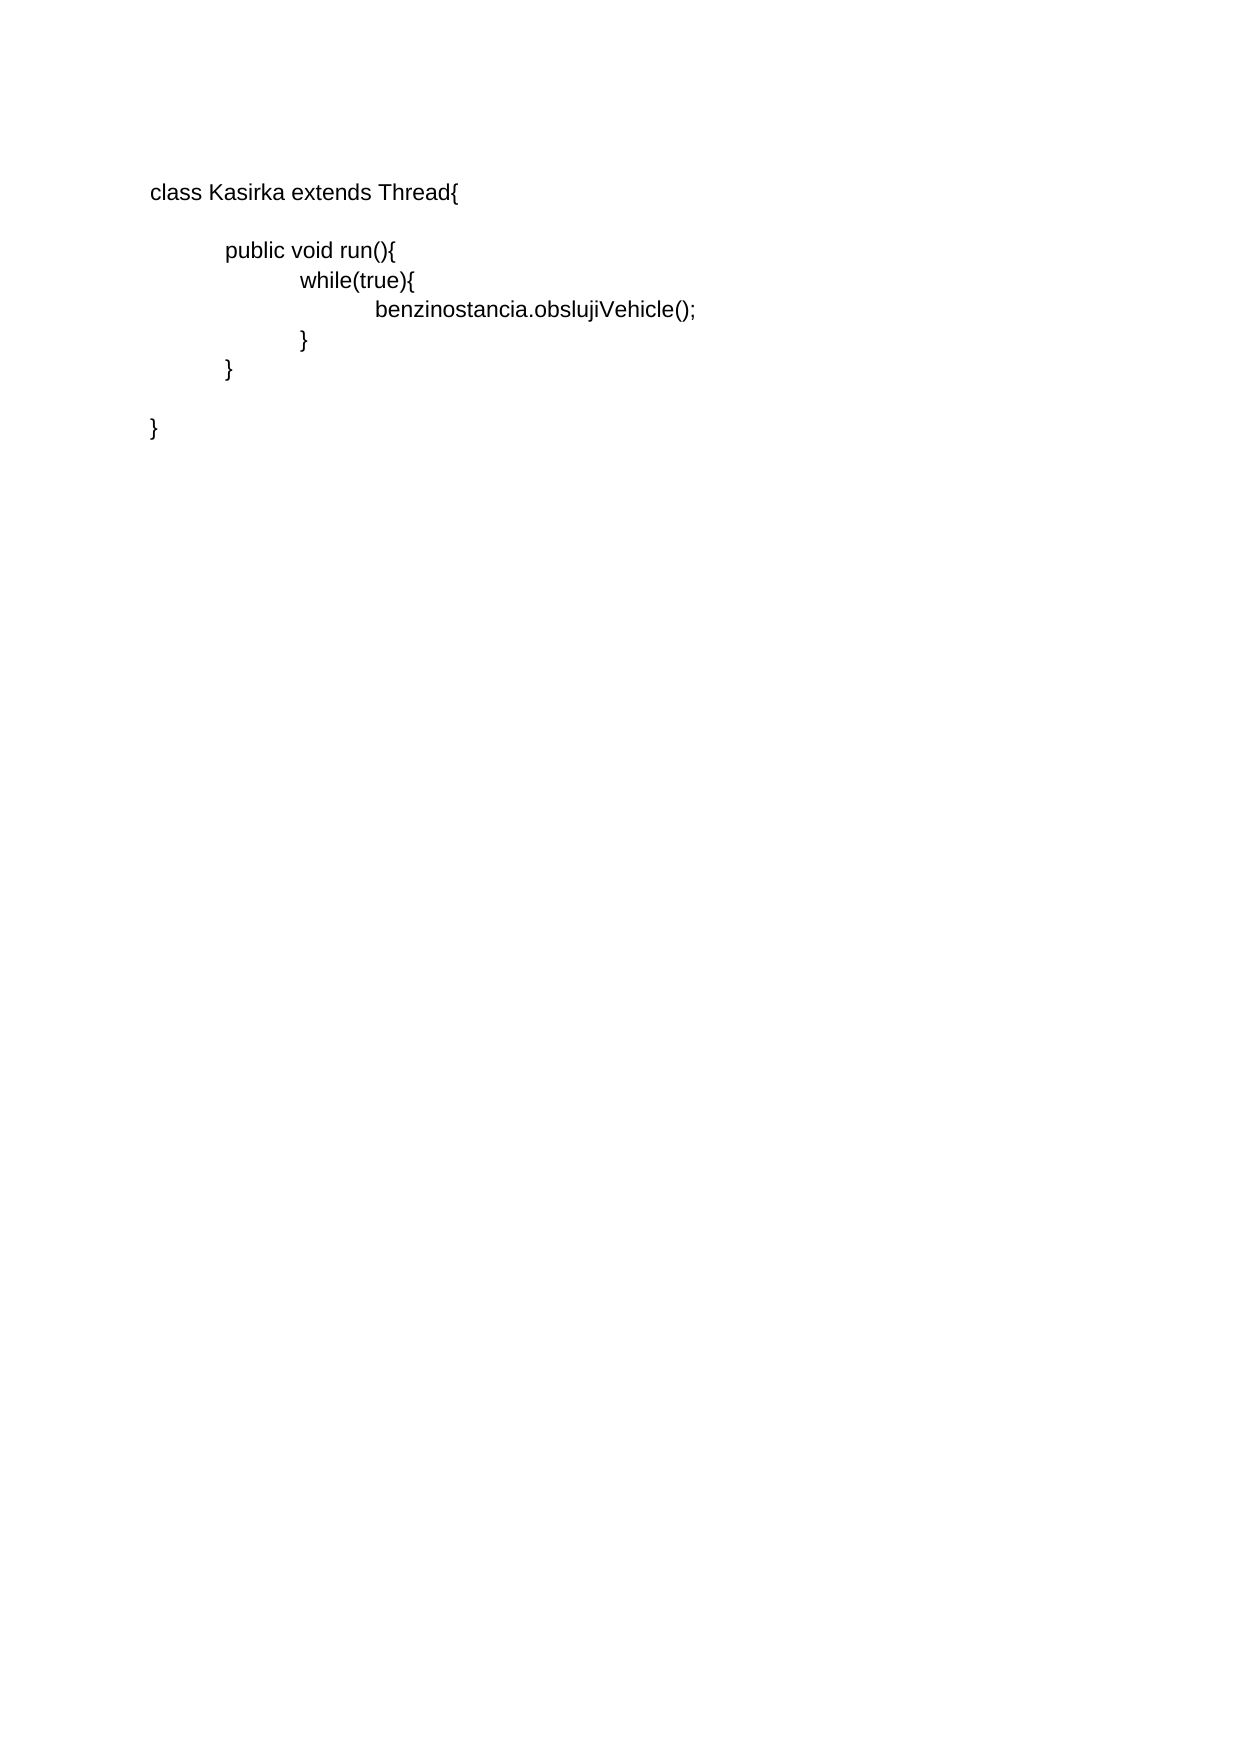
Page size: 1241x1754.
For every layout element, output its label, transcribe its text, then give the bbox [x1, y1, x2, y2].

text while(true){ [150, 267, 1091, 293]
text } [150, 356, 1091, 381]
text class Kasirka extends Thread{ [150, 179, 1091, 205]
text } [150, 326, 1091, 352]
text } [150, 414, 1091, 440]
text benzinostancia.obslujiVehicle(); [150, 297, 1091, 322]
text public void run(){ [150, 238, 1091, 264]
